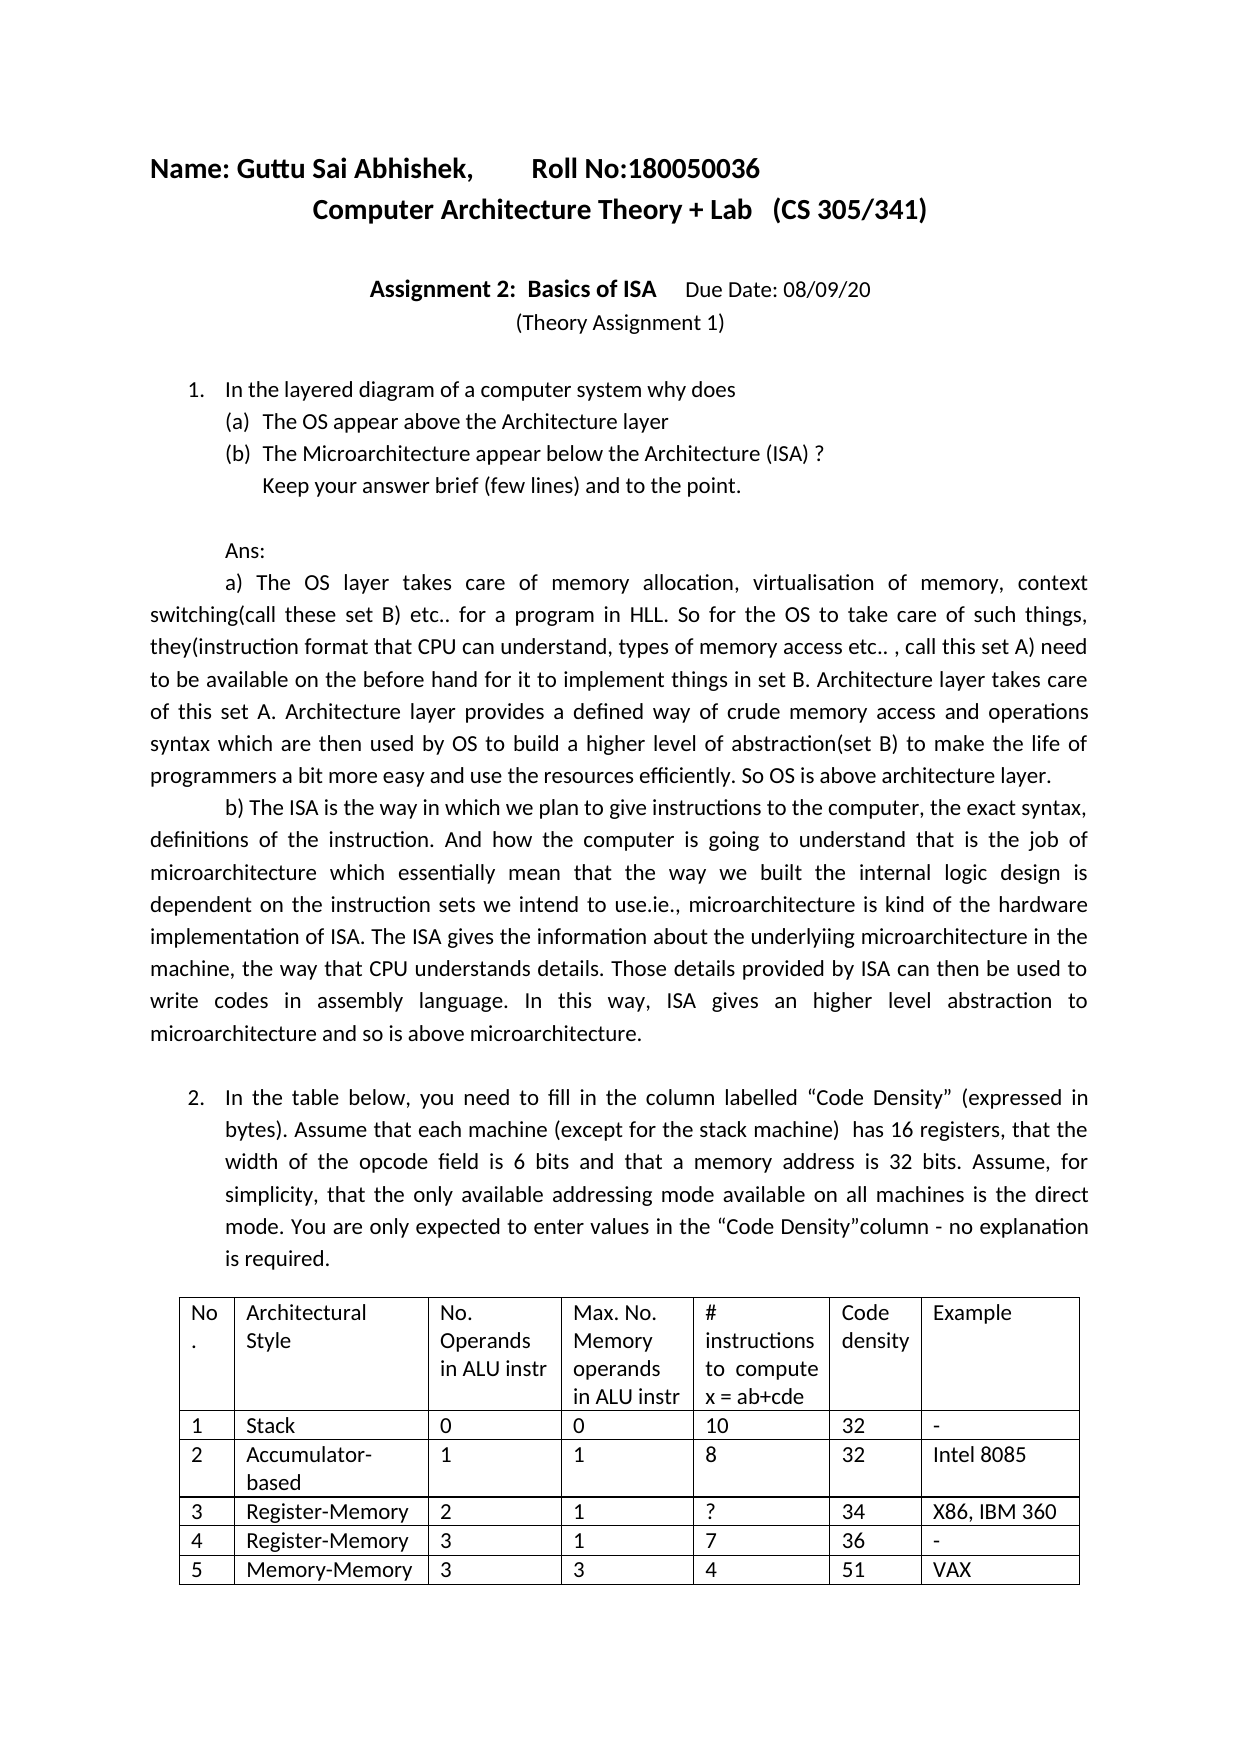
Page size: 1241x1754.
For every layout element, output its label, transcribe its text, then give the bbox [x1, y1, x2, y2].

table_cell X86, IBM 360 [922, 1498, 1079, 1525]
table_header Example [922, 1298, 1079, 1410]
table_cell 1 [429, 1440, 561, 1496]
list a) The OS layer takes care of memory allocation, virtualisation of memory, context switching(call these set B) etc.. for a program in HLL. So for the OS to take care of such things, they(instruction format that CPU can understand, types of memory access etc.. , call this set A) need to be available on the before hand for it to implement things in set B. Architecture layer takes care of this set A. Architecture layer provides a defined way of crude memory access and operations syntax which are then used by OS to build a higher level of abstraction(set B) to make the life of programmers a bit more easy and use the resources efficiently. So OS is above architecture layer. [150, 568, 1090, 789]
table_header Max. No. Memory operands in ALU instr [562, 1298, 693, 1410]
table_cell 3 [429, 1556, 561, 1583]
table_cell 3 [429, 1526, 561, 1554]
table_cell 7 [694, 1526, 829, 1554]
table_cell Intel 8085 [922, 1440, 1079, 1496]
table_cell - [922, 1526, 1079, 1554]
table_cell VAX [922, 1556, 1079, 1583]
table_cell 0 [429, 1411, 561, 1439]
table_cell 32 [830, 1411, 921, 1439]
table_cell 34 [830, 1498, 921, 1525]
table_cell 10 [694, 1411, 829, 1439]
table_cell 0 [562, 1411, 693, 1439]
table_cell 2 [429, 1498, 561, 1525]
table_cell 1 [562, 1440, 693, 1496]
table_header No. Operands in ALU instr [429, 1298, 561, 1410]
text b) The ISA is the way in which we plan to give instructions to the computer, the exact syntax, definitions of the instruction. And how the computer is going to understand that is the job of microarchitecture which essentially mean that the way we built the internal logic design is dependent on the instruction sets we intend to use.ie., microarchitecture is kind of the hardware implementation of ISA. The ISA gives the information about the underlyiing microarchitecture in the machine, the way that CPU understands details. Those details provided by ISA can then be used to write codes in assembly language. In this way, ISA gives an higher level abstraction to microarchitecture and so is above microarchitecture. [150, 793, 1090, 1047]
table_cell 4 [694, 1556, 829, 1583]
table_cell 2 [180, 1440, 234, 1496]
table_cell 8 [694, 1440, 829, 1496]
table_cell 1 [562, 1526, 693, 1554]
text Name: Guttu Sai Abhishek, Roll No:180050036 [150, 150, 1090, 186]
list Keep your answer brief (few lines) and to the point. [262, 472, 1090, 499]
table_cell 5 [180, 1556, 234, 1583]
table_header Code density [830, 1298, 921, 1410]
table_cell ? [694, 1498, 829, 1525]
table_cell 36 [830, 1526, 921, 1554]
table_cell 51 [830, 1556, 921, 1583]
list The Microarchitecture appear below the Architecture (ISA) ? [225, 439, 1090, 467]
list Ans: [150, 536, 1090, 564]
table_cell Accumulator-based [235, 1440, 428, 1496]
table_cell 32 [830, 1440, 921, 1496]
table_cell 1 [180, 1411, 234, 1439]
list In the table below, you need to fill in the column labelled “Code Density” (expressed in bytes). Assume that each machine (except for the stack machine) has 16 registers, that the width of the opcode field is 6 bits and that a memory address is 32 bits. Assume, for simplicity, that the only available addressing mode available on all machines is the direct mode. You are only expected to enter values in the “Code Density”column - no explanation is required. [187, 1083, 1090, 1272]
text Computer Architecture Theory + Lab (CS 305/341) [150, 191, 1090, 227]
table_cell - [922, 1411, 1079, 1439]
text Assignment 2: Basics of ISA Due Date: 08/09/20 [150, 273, 1090, 303]
table_cell 3 [180, 1498, 234, 1525]
table_cell Memory-Memory [235, 1556, 428, 1583]
table_header Architectural Style [235, 1298, 428, 1410]
list The OS appear above the Architecture layer [225, 407, 1090, 435]
table_cell Register-Memory [235, 1526, 428, 1554]
list In the layered diagram of a computer system why does [187, 375, 1090, 403]
table_cell Stack [235, 1411, 428, 1439]
table_cell Register-Memory [235, 1498, 428, 1525]
table_cell 3 [562, 1556, 693, 1583]
table_header No. [180, 1298, 234, 1410]
table_cell 4 [180, 1526, 234, 1554]
table_cell 1 [562, 1498, 693, 1525]
table_header # instructions to compute x = ab+cde [694, 1298, 829, 1410]
text (Theory Assignment 1) [150, 308, 1090, 336]
